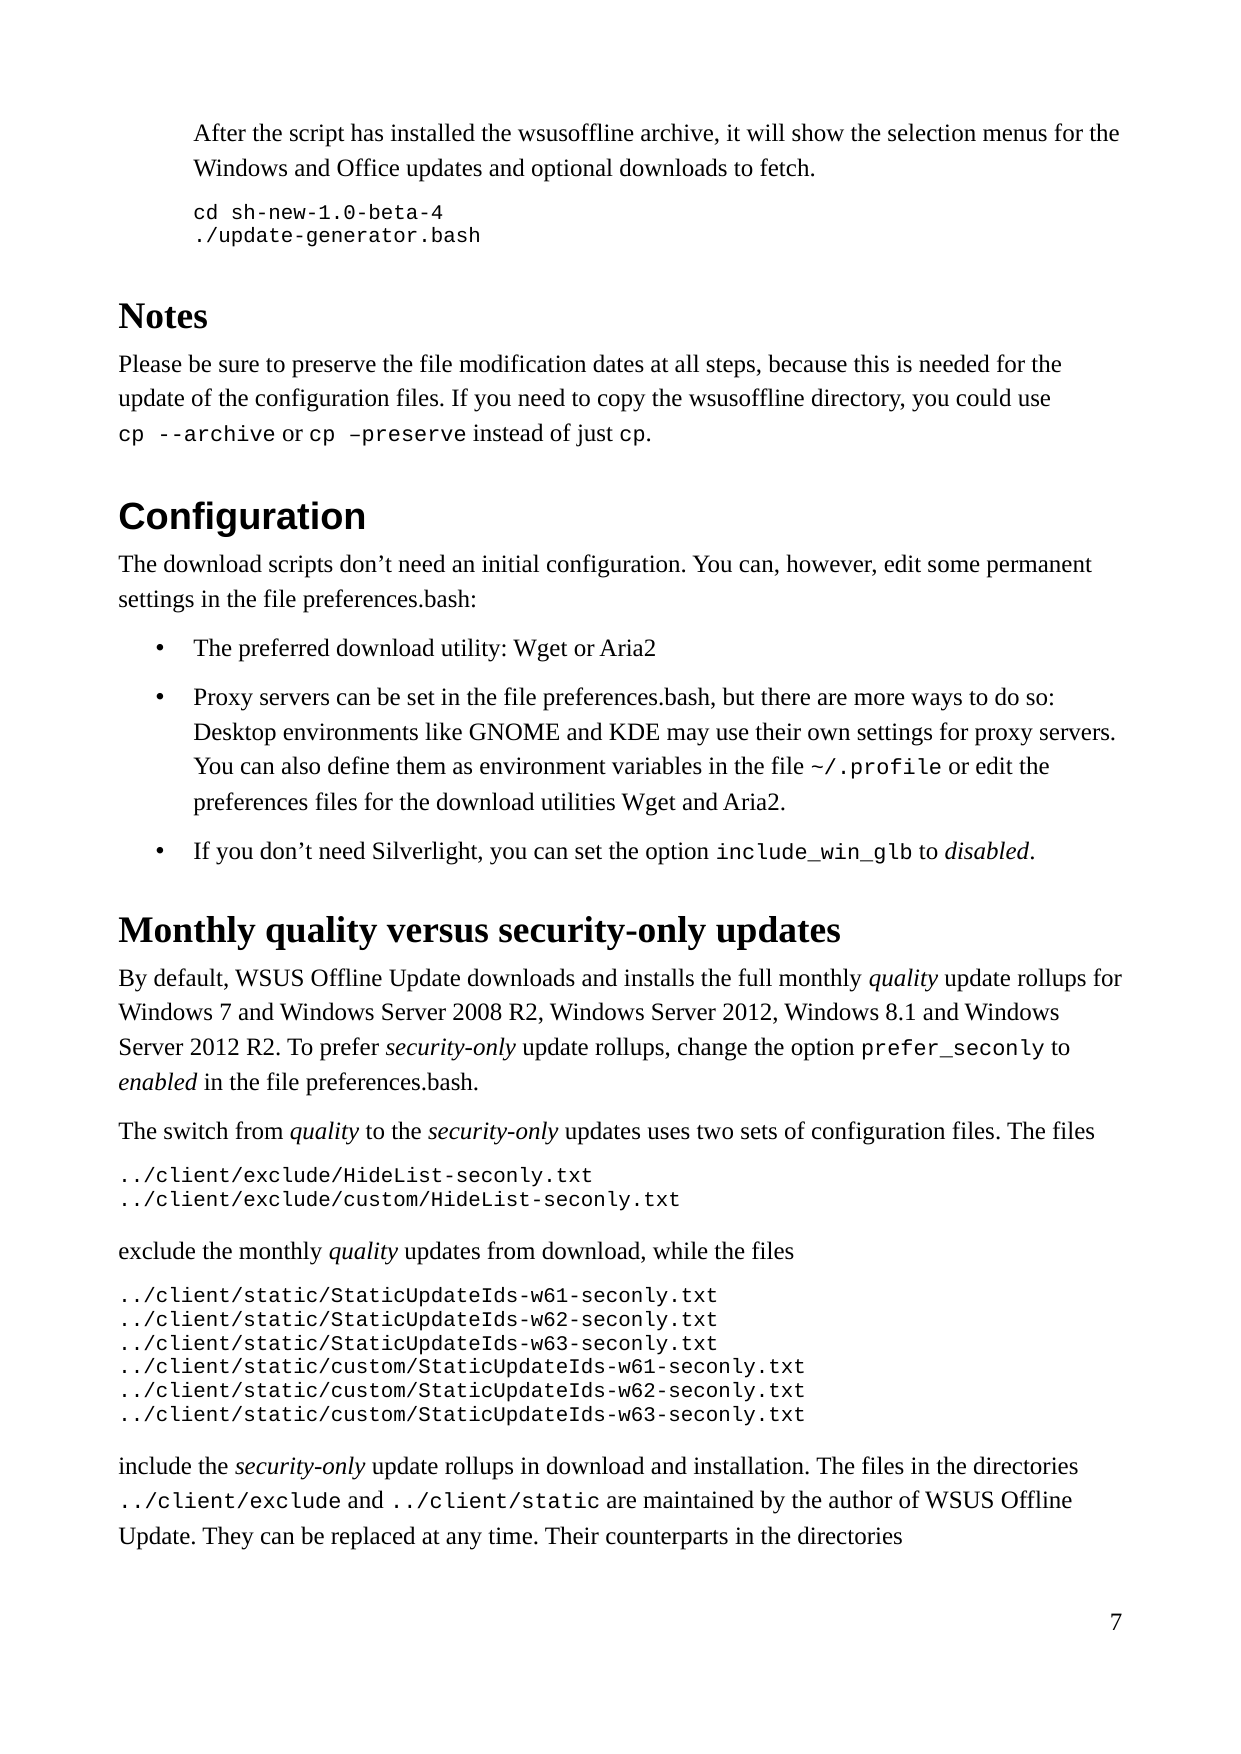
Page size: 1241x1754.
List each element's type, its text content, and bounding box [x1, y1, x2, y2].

subtitle Notes [118, 293, 1122, 337]
list The preferred download utility: Wget or Aria2 [156, 633, 1122, 662]
list If you don’t need Silverlight, you can set the option include_win_glb to disabled. [156, 836, 1122, 866]
text ../client/static/custom/StaticUpdateIds-w61-seconly.txt [118, 1356, 1122, 1380]
text By default, WSUS Offline Update downloads and installs the full monthly quality update rollups for Windows 7 and Windows Server 2008 R2, Windows Server 2012, Windows 8.1 and Windows Server 2012 R2. To prefer security-only update rollups, change the option prefer_seconly to enabled in the file preferences.bash. [118, 963, 1122, 1096]
text Please be sure to preserve the file modification dates at all steps, because this is needed for the update of the configuration files. If you need to copy the wsusoffline directory, you could use cp --archive or cp –preserve instead of just cp. [118, 349, 1122, 448]
text The download scripts don’t need an initial configuration. You can, however, edit some permanent settings in the file preferences.bash: [118, 549, 1122, 613]
text ../client/static/StaticUpdateIds-w62-seconly.txt [118, 1309, 1122, 1333]
text The switch from quality to the security-only updates uses two sets of configuration files. The files [118, 1116, 1122, 1145]
text include the security-only update rollups in download and installation. The files in the directories ../client/exclude and ../client/static are maintained by the author of WSUS Offline Update. They can be replaced at any time. Their counterparts in the directories [118, 1451, 1122, 1550]
text ../client/static/StaticUpdateIds-w63-seconly.txt [118, 1333, 1122, 1356]
list After the script has installed the wsusoffline archive, it will show the selection menus for the Windows and Office updates and optional downloads to fetch. [156, 118, 1122, 181]
subtitle Monthly quality versus security-only updates [118, 907, 1122, 950]
text ../client/static/custom/StaticUpdateIds-w63-seconly.txt [118, 1404, 1122, 1427]
text exclude the monthly quality updates from download, while the files [118, 1236, 1122, 1265]
text ../client/static/StaticUpdateIds-w61-seconly.txt [118, 1285, 1122, 1309]
text ../client/exclude/custom/HideList-seconly.txt [118, 1189, 1122, 1213]
text ../client/static/custom/StaticUpdateIds-w62-seconly.txt [118, 1380, 1122, 1404]
text ../client/exclude/HideList-seconly.txt [118, 1165, 1122, 1189]
list ./update-generator.bash [156, 225, 1122, 273]
list cd sh-new-1.0-beta-4 [156, 202, 1122, 225]
subtitle Configuration [118, 493, 1122, 537]
list Proxy servers can be set in the file preferences.bash, but there are more ways to do so: Desktop environments like GNOME and KDE may use their own settings for proxy servers. You can also define them as environment variables in the file ~/.profile or edit the preferences files for the download utilities Wget and Aria2. [156, 682, 1122, 816]
